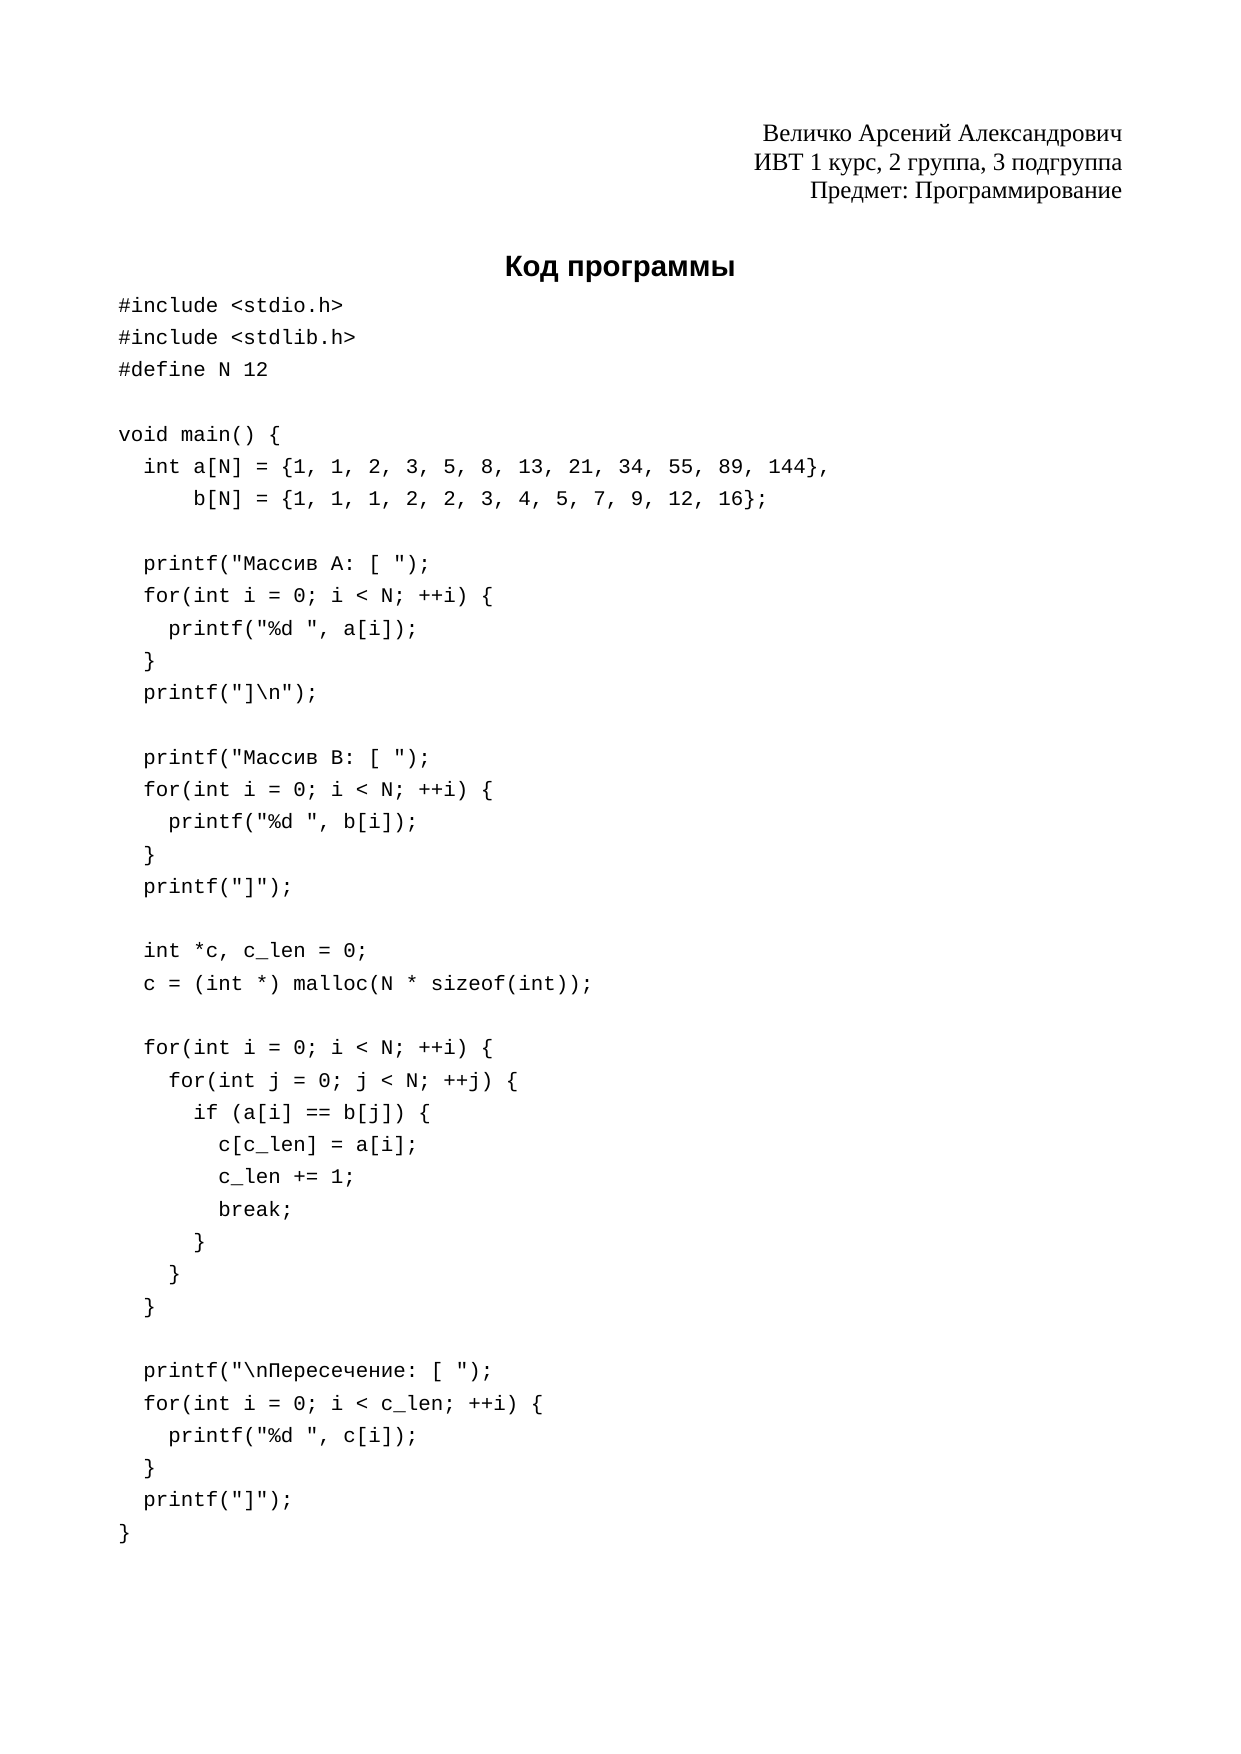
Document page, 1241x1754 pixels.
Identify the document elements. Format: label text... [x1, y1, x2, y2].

text printf("%d ", c[i]); [118, 1425, 1122, 1448]
text } [118, 1231, 1122, 1255]
text printf("%d ", b[i]); [118, 811, 1122, 835]
text int *c, c_len = 0; [118, 941, 1122, 964]
text } [118, 1296, 1122, 1319]
text printf("]"); [118, 876, 1122, 899]
text for(int i = 0; i < N; ++i) { [118, 779, 1122, 803]
text c_len += 1; [118, 1167, 1122, 1190]
subtitle Код программы [118, 248, 1122, 282]
text } [118, 1263, 1122, 1287]
text c = (int *) malloc(N * sizeof(int)); [118, 973, 1122, 996]
text } [118, 1457, 1122, 1481]
text printf("%d ", a[i]); [118, 618, 1122, 641]
text for(int i = 0; i < c_len; ++i) { [118, 1393, 1122, 1416]
text } [118, 844, 1122, 867]
text printf("\nПересечение: [ "); [118, 1360, 1122, 1384]
text } [118, 650, 1122, 673]
text if (a[i] == b[j]) { [118, 1102, 1122, 1126]
text #define N 12 [118, 359, 1122, 383]
text void main() { [118, 424, 1122, 447]
text #include <stdio.h> [118, 295, 1122, 318]
text printf("Массив A: [ "); [118, 553, 1122, 577]
text for(int j = 0; j < N; ++j) { [118, 1070, 1122, 1093]
text for(int i = 0; i < N; ++i) { [118, 1037, 1122, 1061]
text c[c_len] = a[i]; [118, 1134, 1122, 1158]
text b[N] = {1, 1, 1, 2, 2, 3, 4, 5, 7, 9, 12, 16}; [118, 488, 1122, 512]
text printf("Массив B: [ "); [118, 747, 1122, 770]
text #include <stdlib.h> [118, 327, 1122, 351]
text break; [118, 1199, 1122, 1222]
text } [118, 1522, 1122, 1545]
text int a[N] = {1, 1, 2, 3, 5, 8, 13, 21, 34, 55, 89, 144}, [118, 456, 1122, 480]
text printf("]"); [118, 1489, 1122, 1513]
text printf("]\n"); [118, 682, 1122, 706]
text for(int i = 0; i < N; ++i) { [118, 585, 1122, 609]
